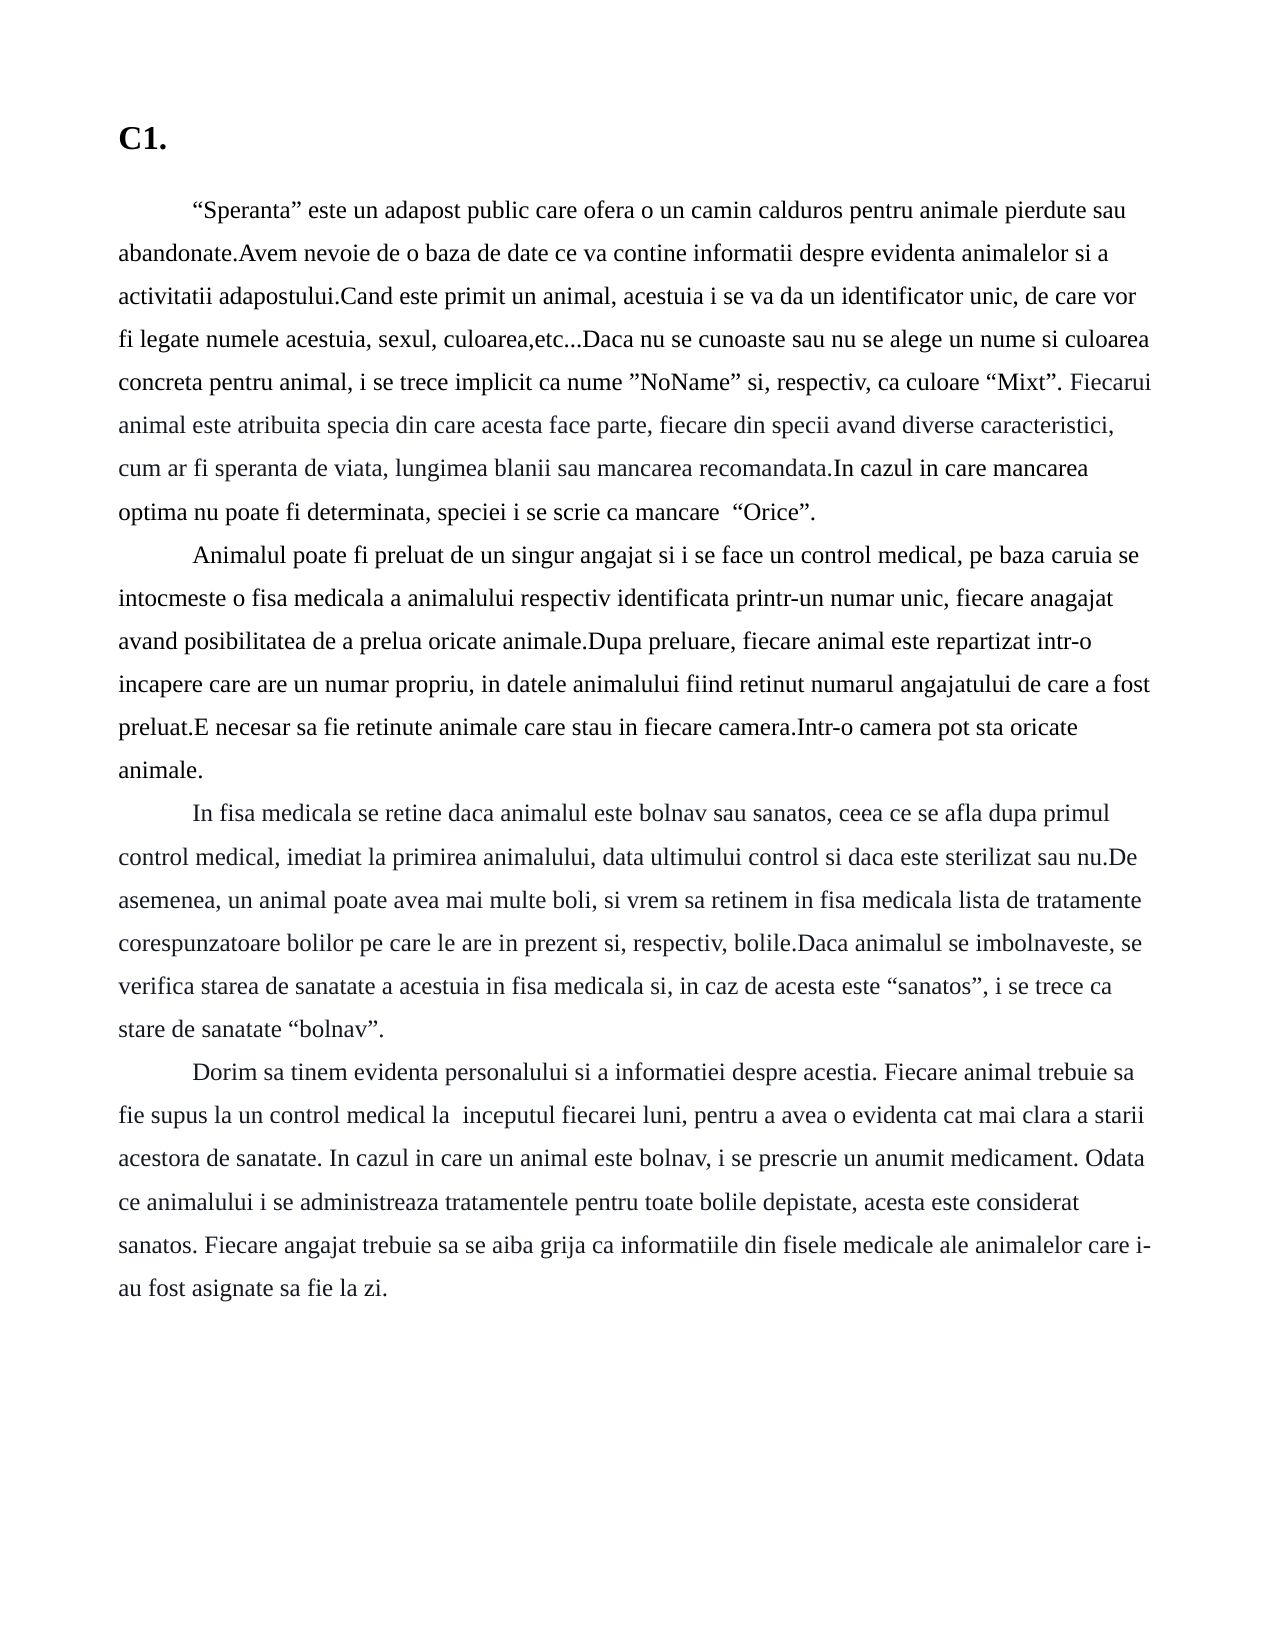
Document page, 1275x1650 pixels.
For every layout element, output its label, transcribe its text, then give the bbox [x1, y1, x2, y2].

text “Speranta” este un adapost public care ofera o un camin calduros pentru animale pierdute sau abandonate.Avem nevoie de o baza de date ce va contine informatii despre evidenta animalelor si a activitatii adapostului.Cand este primit un animal, acestuia i se va da un identificator unic, de care vor fi legate numele acestuia, sexul, culoarea,etc...Daca nu se cunoaste sau nu se alege un nume si culoarea concreta pentru animal, i se trece implicit ca nume ”NoName” si, respectiv, ca culoare “Mixt”. Fiecarui animal este atribuita specia din care acesta face parte, fiecare din specii avand diverse caracteristici, cum ar fi speranta de viata, lungimea blanii sau mancarea recomandata.In cazul in care mancarea optima nu poate fi determinata, speciei i se scrie ca mancare “Orice”. [118, 195, 1157, 525]
text Animalul poate fi preluat de un singur angajat si i se face un control medical, pe baza caruia se intocmeste o fisa medicala a animalului respectiv identificata printr-un numar unic, fiecare anagajat avand posibilitatea de a prelua oricate animale.Dupa preluare, fiecare animal este repartizat intr-o incapere care are un numar propriu, in datele animalului fiind retinut numarul angajatului de care a fost preluat.E necesar sa fie retinute animale care stau in fiecare camera.Intr-o camera pot sta oricate animale. [118, 540, 1157, 784]
text C1. [118, 118, 1157, 156]
text Dorim sa tinem evidenta personalului si a informatiei despre acestia. Fiecare animal trebuie sa fie supus la un control medical la inceputul fiecarei luni, pentru a avea o evidenta cat mai clara a starii acestora de sanatate. In cazul in care un animal este bolnav, i se prescrie un anumit medicament. Odata ce animalului i se administreaza tratamentele pentru toate bolile depistate, acesta este considerat sanatos. Fiecare angajat trebuie sa se aiba grija ca informatiile din fisele medicale ale animalelor care i-au fost asignate sa fie la zi. [118, 1057, 1157, 1302]
text In fisa medicala se retine daca animalul este bolnav sau sanatos, ceea ce se afla dupa primul control medical, imediat la primirea animalului, data ultimului control si daca este sterilizat sau nu.De asemenea, un animal poate avea mai multe boli, si vrem sa retinem in fisa medicala lista de tratamente corespunzatoare bolilor pe care le are in prezent si, respectiv, bolile.Daca animalul se imbolnaveste, se verifica starea de sanatate a acestuia in fisa medicala si, in caz de acesta este “sanatos”, i se trece ca stare de sanatate “bolnav”. [118, 798, 1157, 1043]
